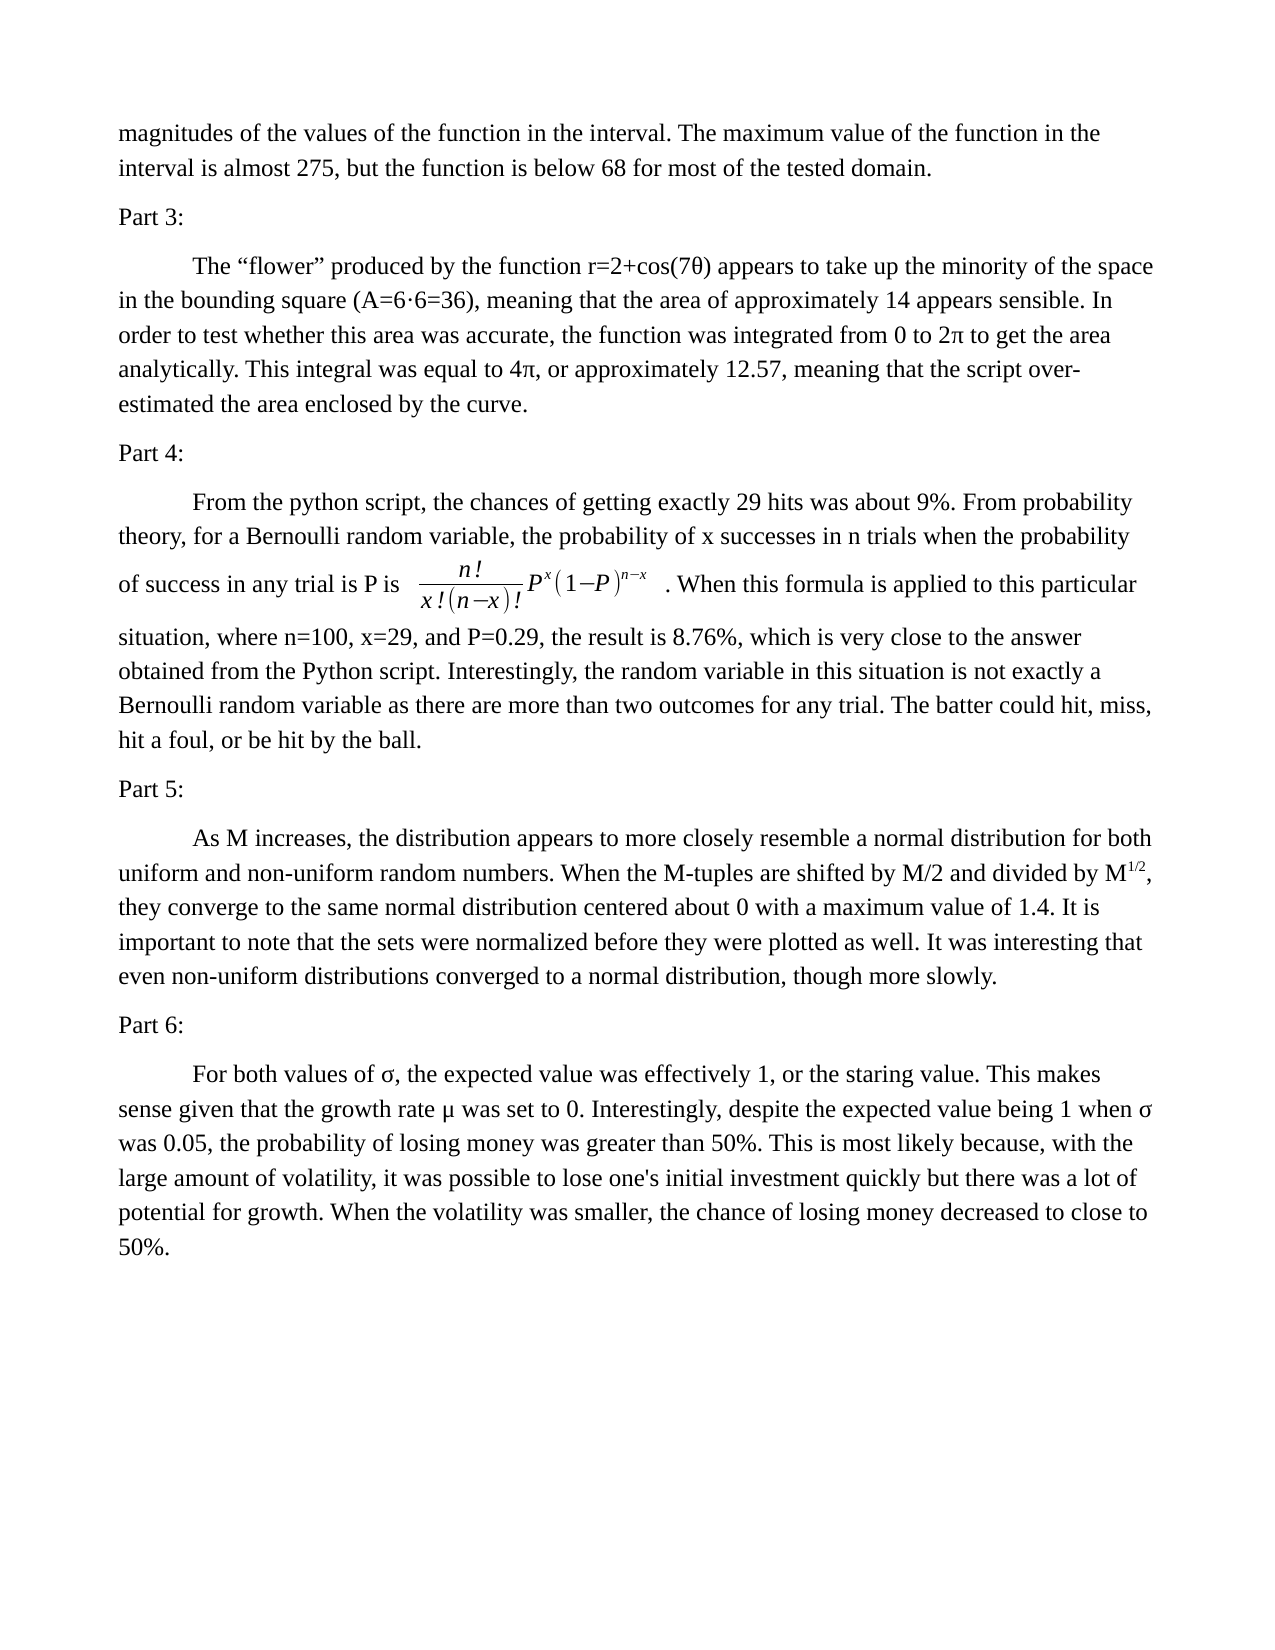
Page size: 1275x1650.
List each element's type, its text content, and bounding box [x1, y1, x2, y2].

text Part 5: [118, 774, 1157, 803]
text magnitudes of the values of the function in the interval. The maximum value of the function in the interval is almost 275, but the function is below 68 for most of the tested domain. [118, 118, 1157, 181]
text Part 4: [118, 438, 1157, 466]
text For both values of σ, the expected value was effectively 1, or the staring value. This makes sense given that the growth rate μ was set to 0. Interestingly, despite the expected value being 1 when σ was 0.05, the probability of losing money was greater than 50%. This is most likely because, with the large amount of volatility, it was possible to lose one's initial investment quickly but there was a lot of potential for growth. When the volatility was smaller, the chance of losing money decreased to close to 50%. [118, 1059, 1157, 1260]
text As M increases, the distribution appears to more closely resemble a normal distribution for both uniform and non-uniform random numbers. When the M-tuples are shifted by M/2 and divided by M1/2, they converge to the same normal distribution centered about 0 with a maximum value of 1.4. It is important to note that the sets were normalized before they were plotted as well. It was interesting that even non-uniform distributions converged to a normal distribution, though more slowly. [118, 823, 1157, 990]
text Part 3: [118, 202, 1157, 230]
text Part 6: [118, 1010, 1157, 1039]
text From the python script, the chances of getting exactly 29 hits was about 9%. From probability theory, for a Bernoulli random variable, the probability of x successes in n trials when the probability of success in any trial is P is. When this formula is applied to this particular situation, where n=100, x=29, and P=0.29, the result is 8.76%, which is very close to the answer obtained from the Python script. Interestingly, the random variable in this situation is not exactly a Bernoulli random variable as there are more than two outcomes for any trial. The batter could hit, miss, hit a foul, or be hit by the ball. [118, 487, 1157, 754]
text The “flower” produced by the function r=2+cos(7θ) appears to take up the minority of the space in the bounding square (A=6·6=36), meaning that the area of approximately 14 appears sensible. In order to test whether this area was accurate, the function was integrated from 0 to 2π to get the area analytically. This integral was equal to 4π, or approximately 12.57, meaning that the script over-estimated the area enclosed by the curve. [118, 251, 1157, 417]
